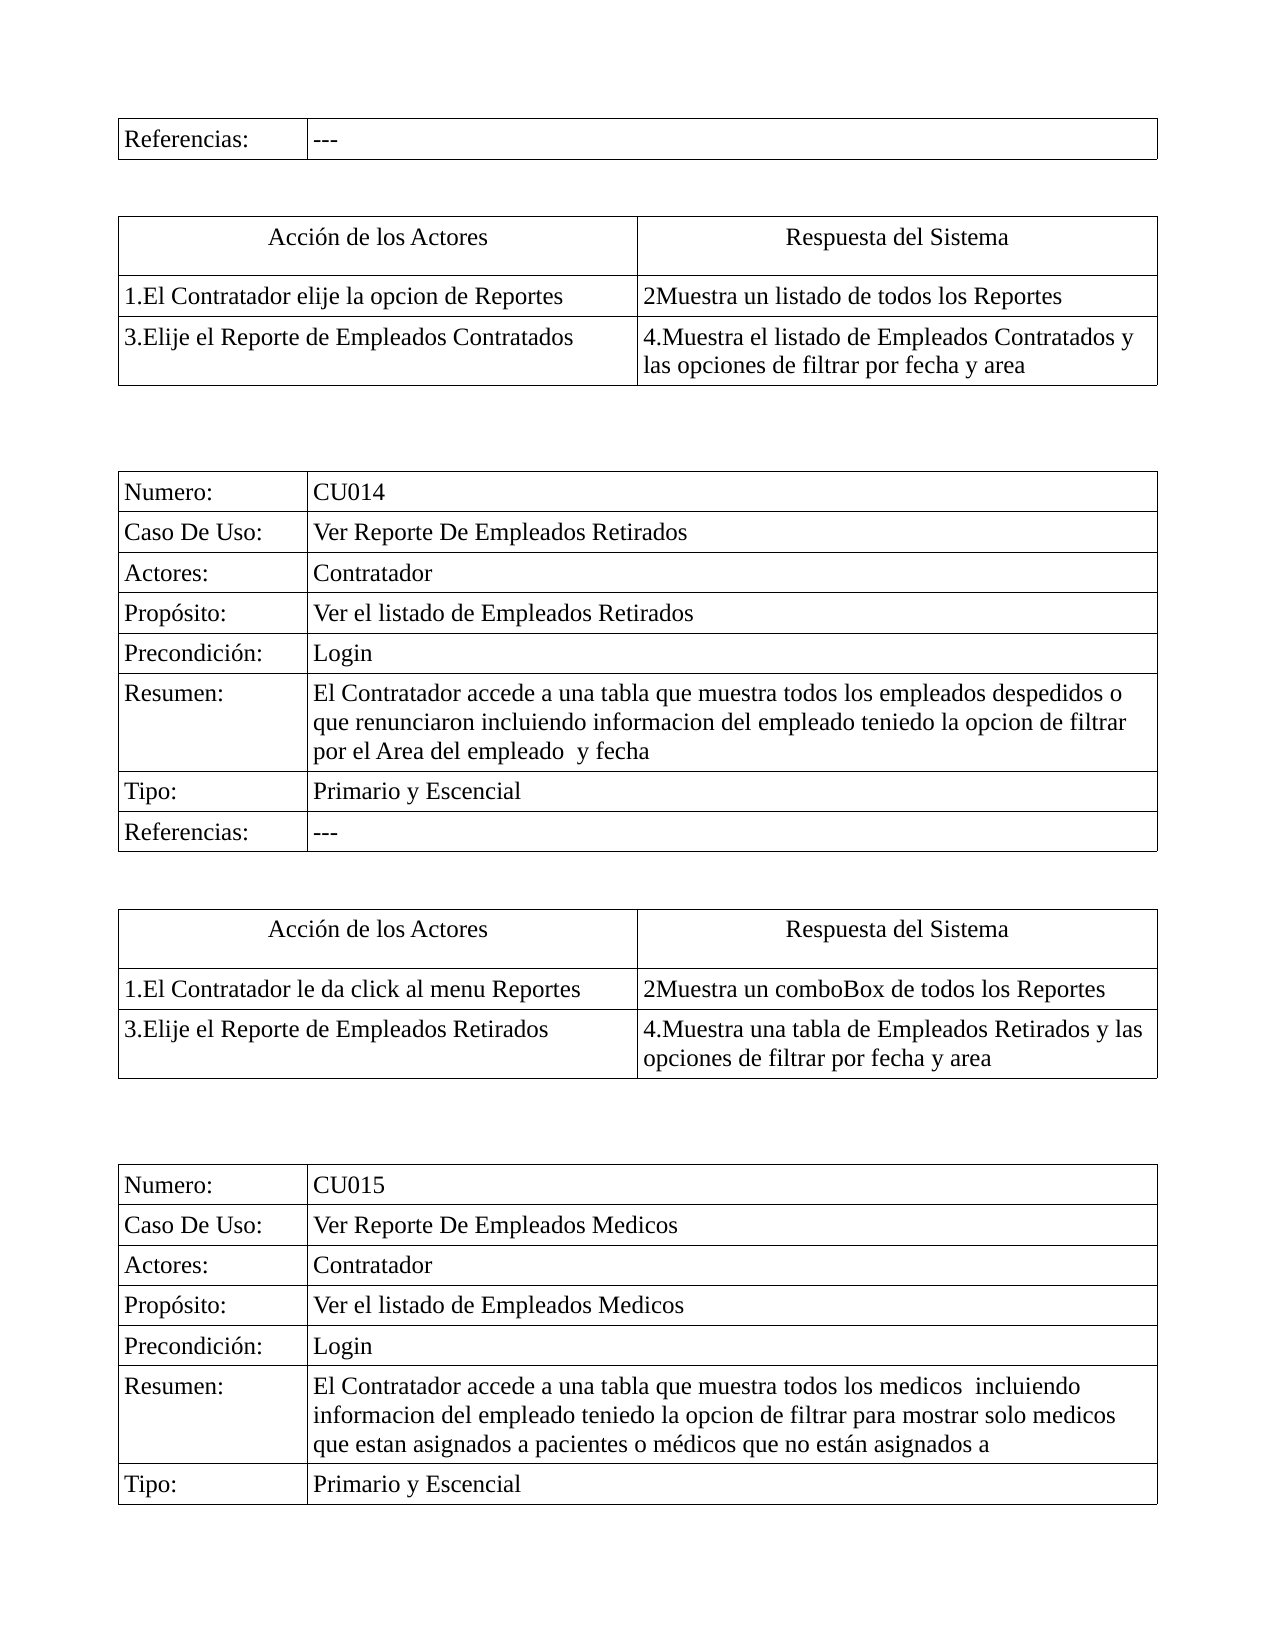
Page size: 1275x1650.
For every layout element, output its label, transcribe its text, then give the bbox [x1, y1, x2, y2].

table_cell Referencias: [119, 812, 307, 851]
table_header Numero: [119, 1165, 307, 1204]
table_cell Tipo: [119, 1464, 307, 1503]
table_cell Contratador [308, 1246, 1157, 1285]
table_header CU014 [308, 472, 1157, 511]
table_cell Contratador [308, 553, 1157, 592]
table_cell --- [308, 119, 1157, 158]
table_cell 1.El Contratador elije la opcion de Reportes [119, 276, 637, 316]
table_cell 2Muestra un listado de todos los Reportes [638, 276, 1157, 316]
table_cell Ver el listado de Empleados Retirados [308, 593, 1157, 632]
table_cell 3.Elije el Reporte de Empleados Contratados [119, 317, 637, 385]
table_cell Login [308, 634, 1157, 673]
table_cell Propósito: [119, 1286, 307, 1325]
table_cell Caso De Uso: [119, 512, 307, 552]
table_cell Propósito: [119, 593, 307, 632]
table_cell Ver Reporte De Empleados Medicos [308, 1205, 1157, 1244]
table_cell El Contratador accede a una tabla que muestra todos los empleados despedidos o que renunciaron incluiendo informacion del empleado teniedo la opcion de filtrar por el Area del empleado y fecha [308, 674, 1157, 771]
table_cell Primario y Escencial [308, 772, 1157, 811]
table_cell Ver Reporte De Empleados Retirados [308, 512, 1157, 552]
table_cell 4.Muestra una tabla de Empleados Retirados y las opciones de filtrar por fecha y area [638, 1010, 1157, 1077]
table_cell 4.Muestra el listado de Empleados Contratados y las opciones de filtrar por fecha y area [638, 317, 1157, 385]
table_cell 2Muestra un comboBox de todos los Reportes [638, 969, 1157, 1008]
table_cell Precondición: [119, 634, 307, 673]
table_header CU015 [308, 1165, 1157, 1204]
table_cell Referencias: [119, 119, 307, 158]
table_cell Caso De Uso: [119, 1205, 307, 1244]
table_header Acción de los Actores [119, 910, 637, 968]
table_cell 3.Elije el Reporte de Empleados Retirados [119, 1010, 637, 1077]
table_cell Resumen: [119, 674, 307, 771]
table_cell Precondición: [119, 1326, 307, 1365]
table_header Respuesta del Sistema [638, 910, 1157, 968]
table_header Acción de los Actores [119, 217, 637, 275]
table_cell 1.El Contratador le da click al menu Reportes [119, 969, 637, 1008]
table_cell Tipo: [119, 772, 307, 811]
table_cell Resumen: [119, 1366, 307, 1463]
table_header Respuesta del Sistema [638, 217, 1157, 275]
table_cell El Contratador accede a una tabla que muestra todos los medicos incluiendo informacion del empleado teniedo la opcion de filtrar para mostrar solo medicos que estan asignados a pacientes o médicos que no están asignados a [308, 1366, 1157, 1463]
table_cell --- [308, 812, 1157, 851]
table_cell Ver el listado de Empleados Medicos [308, 1286, 1157, 1325]
table_cell Actores: [119, 553, 307, 592]
table_cell Primario y Escencial [308, 1464, 1157, 1503]
table_cell Login [308, 1326, 1157, 1365]
table_header Numero: [119, 472, 307, 511]
table_cell Actores: [119, 1246, 307, 1285]
